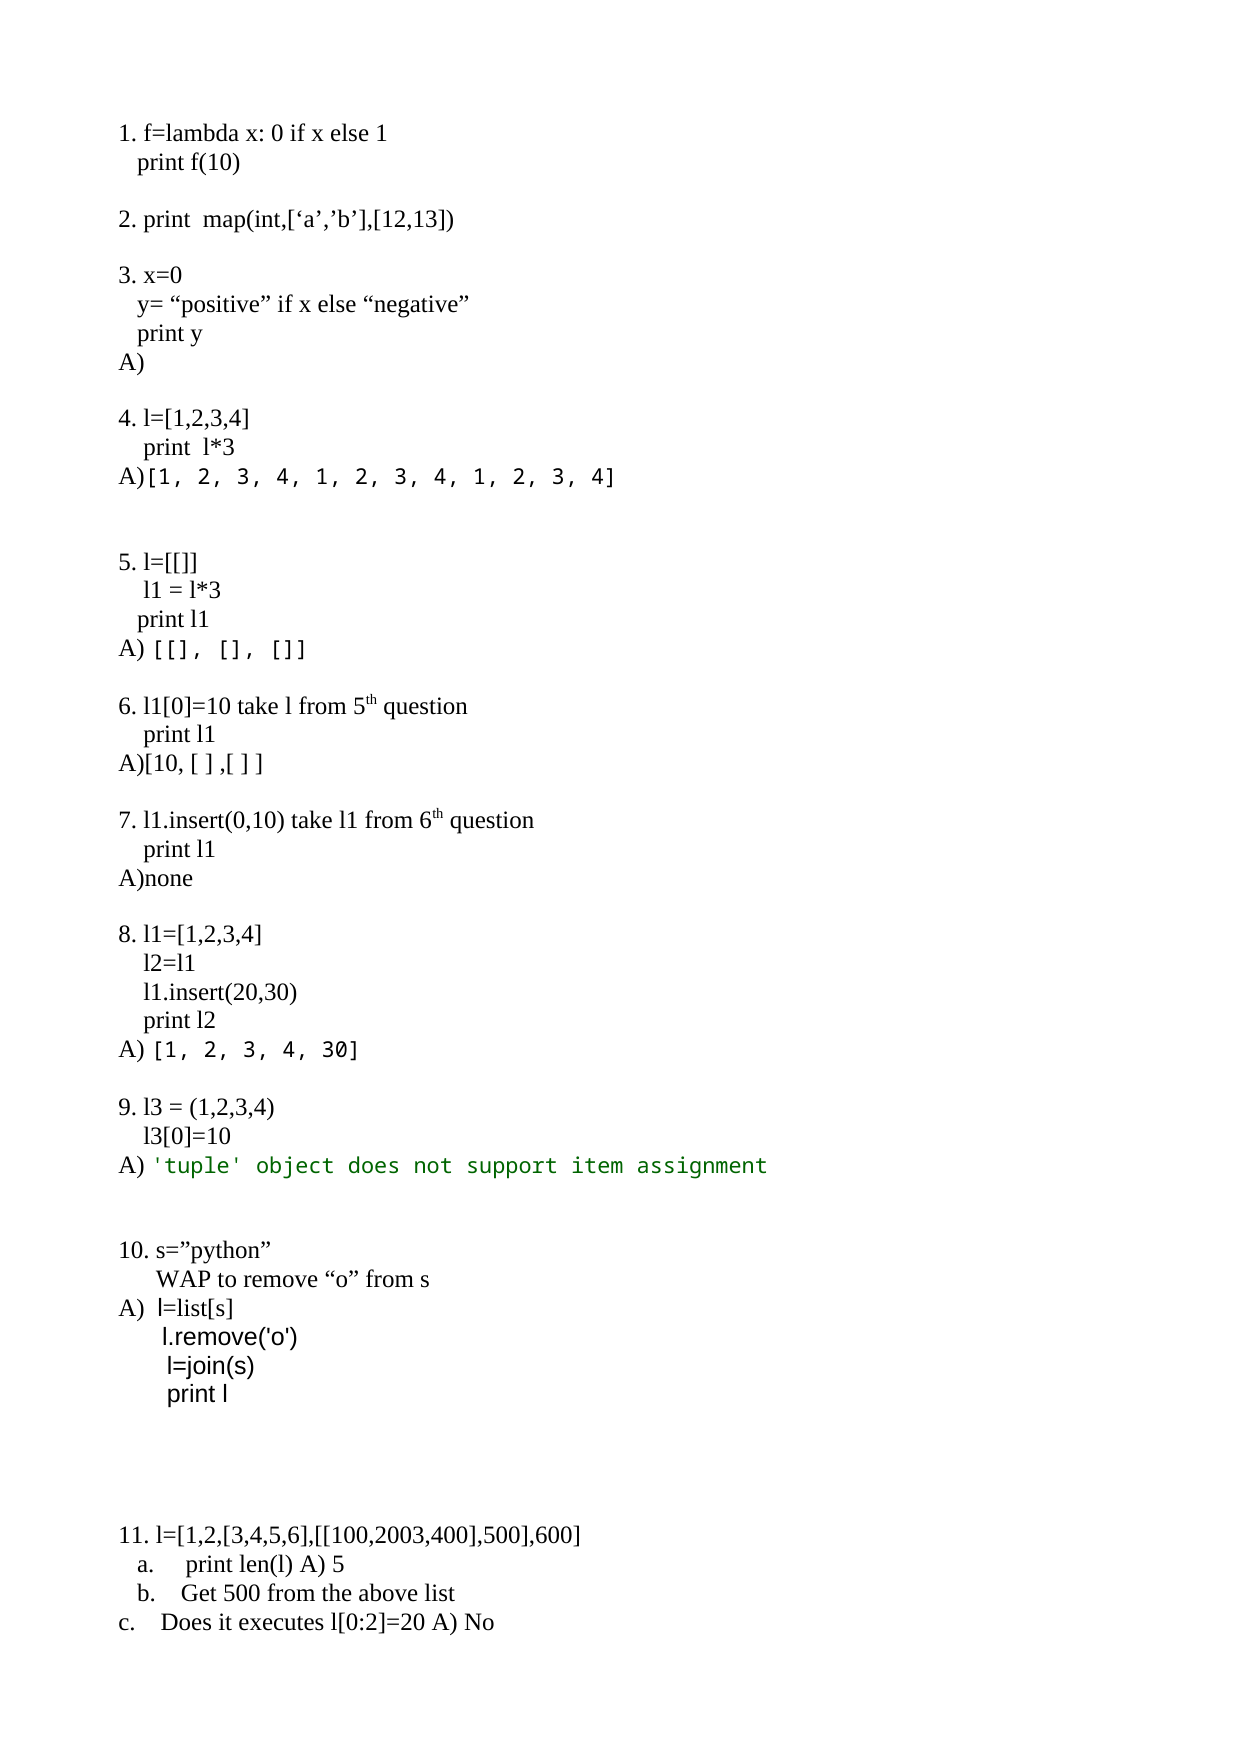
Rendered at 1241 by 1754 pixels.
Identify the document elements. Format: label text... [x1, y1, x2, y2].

text 10. s=”python” [118, 1236, 1122, 1264]
text 5. l=[[]] [118, 547, 1122, 576]
text l1.insert(20,30) [118, 977, 1122, 1006]
text l2=l1 [118, 948, 1122, 977]
text print f(10) [118, 147, 1122, 176]
text 11. l=[1,2,[3,4,5,6],[[100,2003,400],500],600] [118, 1520, 1122, 1549]
text a. print len(l) A) 5 [118, 1549, 1122, 1578]
text l3[0]=10 [118, 1121, 1122, 1150]
text print l1 [118, 604, 1122, 633]
text WAP to remove “o” from s [118, 1264, 1122, 1293]
text print l [118, 1379, 1122, 1408]
text A) [118, 347, 1122, 375]
text 2. print map(int,[‘a’,’b’],[12,13]) [118, 204, 1122, 232]
text 1. f=lambda x: 0 if x else 1 [118, 118, 1122, 147]
text print l2 [118, 1006, 1122, 1034]
text 6. l1[0]=10 take l from 5th question [118, 691, 1122, 719]
text 4. l=[1,2,3,4] [118, 403, 1122, 432]
text A) [1, 2, 3, 4, 30] [118, 1034, 1122, 1064]
text A) 'tuple' object does not support item assignment [118, 1150, 1122, 1179]
text print l*3 A)[1, 2, 3, 4, 1, 2, 3, 4, 1, 2, 3, 4] [118, 432, 1122, 491]
text print l1 [118, 834, 1122, 863]
text A) l=list[s] [118, 1293, 1122, 1322]
text print l1 [118, 719, 1122, 748]
text A) [[], [], []] [118, 633, 1122, 663]
text l1 = l*3 [118, 576, 1122, 604]
text A)none [118, 863, 1122, 891]
text 8. l1=[1,2,3,4] [118, 919, 1122, 948]
text y= “positive” if x else “negative” [118, 289, 1122, 318]
text 7. l1.insert(0,10) take l1 from 6th question [118, 805, 1122, 834]
text 9. l3 = (1,2,3,4) [118, 1092, 1122, 1121]
text l=join(s) [118, 1351, 1122, 1379]
text l.remove('o') [118, 1322, 1122, 1351]
text 3. x=0 [118, 260, 1122, 289]
text A)[10, [ ] ,[ ] ] [118, 748, 1122, 777]
text b. Get 500 from the above list [118, 1578, 1122, 1607]
text c. Does it executes l[0:2]=20 A) No [118, 1607, 1122, 1635]
text print y [118, 318, 1122, 347]
